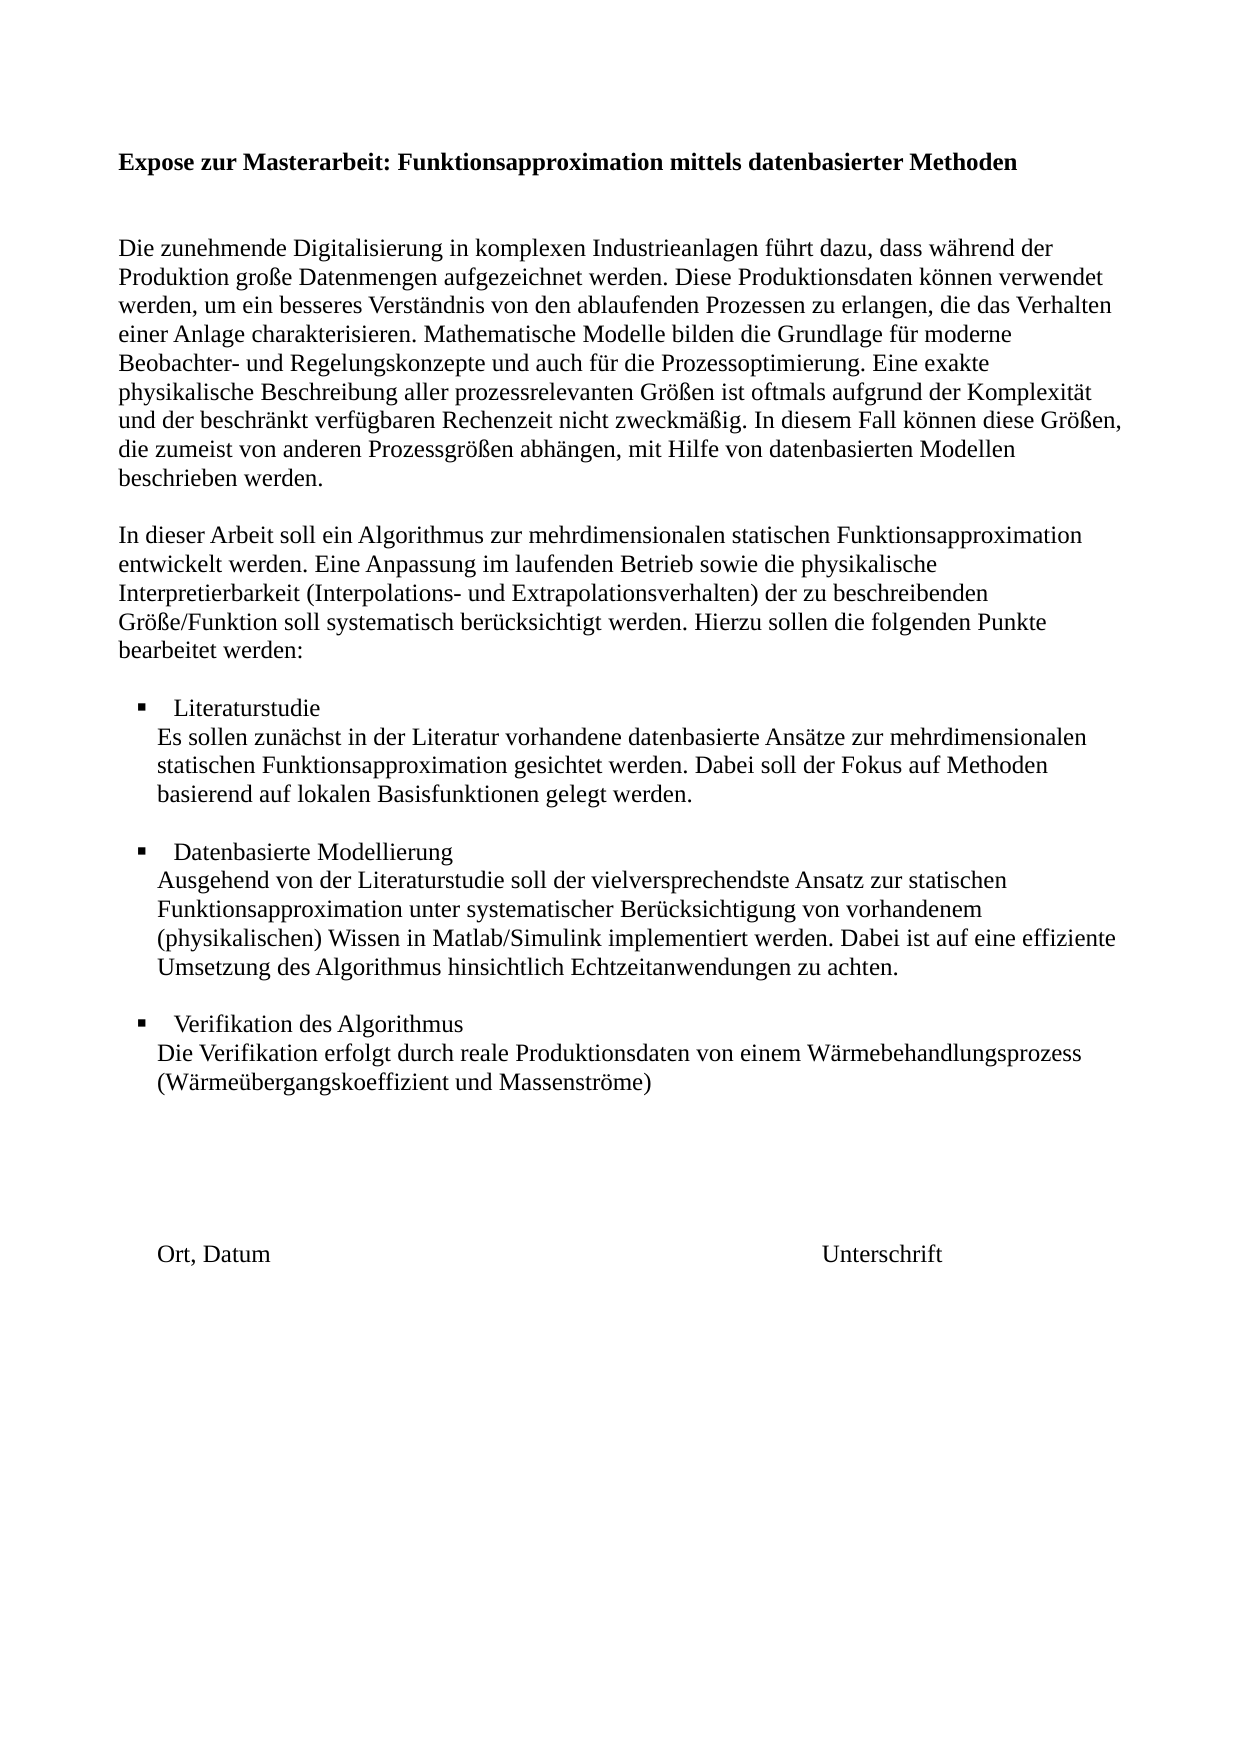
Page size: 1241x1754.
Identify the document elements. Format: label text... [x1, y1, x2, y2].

list Datenbasierte Modellierung [136, 837, 1122, 866]
text Ort, Datum Unterschrift [157, 1239, 1122, 1268]
text In dieser Arbeit soll ein Algorithmus zur mehrdimensionalen statischen Funktionsapproximation entwickelt werden. Eine Anpassung im laufenden Betrieb sowie die physikalische Interpretierbarkeit (Interpolations- und Extrapolationsverhalten) der zu beschreibenden Größe/Funktion soll systematisch berücksichtigt werden. Hierzu sollen die folgenden Punkte bearbeitet werden: [118, 521, 1122, 664]
text Die zunehmende Digitalisierung in komplexen Industrieanlagen führt dazu, dass während der Produktion große Datenmengen aufgezeichnet werden. Diese Produktionsdaten können verwendet werden, um ein besseres Verständnis von den ablaufenden Prozessen zu erlangen, die das Verhalten einer Anlage charakterisieren. Mathematische Modelle bilden die Grundlage für moderne Beobachter- und Regelungskonzepte und auch für die Prozess­optimierung. Eine exakte physikalische Beschreibung aller prozessrelevanten Größen ist oftmals aufgrund der Komplexität und der beschränkt verfügbaren Rechenzeit nicht zweckmäßig. In diesem Fall können diese Größen, die zumeist von anderen Prozessgrößen abhängen, mit Hilfe von datenbasierten Modellen beschrieben werden. [118, 233, 1122, 492]
text Expose zur Masterarbeit: Funktionsapproximation mittels datenbasierter Methoden [118, 147, 1122, 176]
text Es sollen zunächst in der Literatur vorhandene datenbasierte Ansätze zur mehrdimensionalen statischen Funktionsapproximation gesichtet werden. Dabei soll der Fokus auf Methoden basierend auf lokalen Basisfunktionen gelegt werden. [157, 722, 1122, 808]
text Ausgehend von der Literaturstudie soll der vielversprechendste Ansatz zur statischen Funktionsapproximation unter systematischer Berücksichtigung von vorhandenem (physikalischen) Wissen in Matlab/Simulink implementiert werden. Dabei ist auf eine effiziente Umsetzung des Algorithmus hinsichtlich Echtzeitanwendungen zu achten. [157, 866, 1122, 981]
list Literaturstudie [136, 693, 1122, 722]
text Die Verifikation erfolgt durch reale Produktionsdaten von einem Wärmebehandlungsprozess (Wärmeübergangskoeffizient und Massenströme) [157, 1038, 1122, 1096]
list Verifikation des Algorithmus [136, 1009, 1122, 1038]
